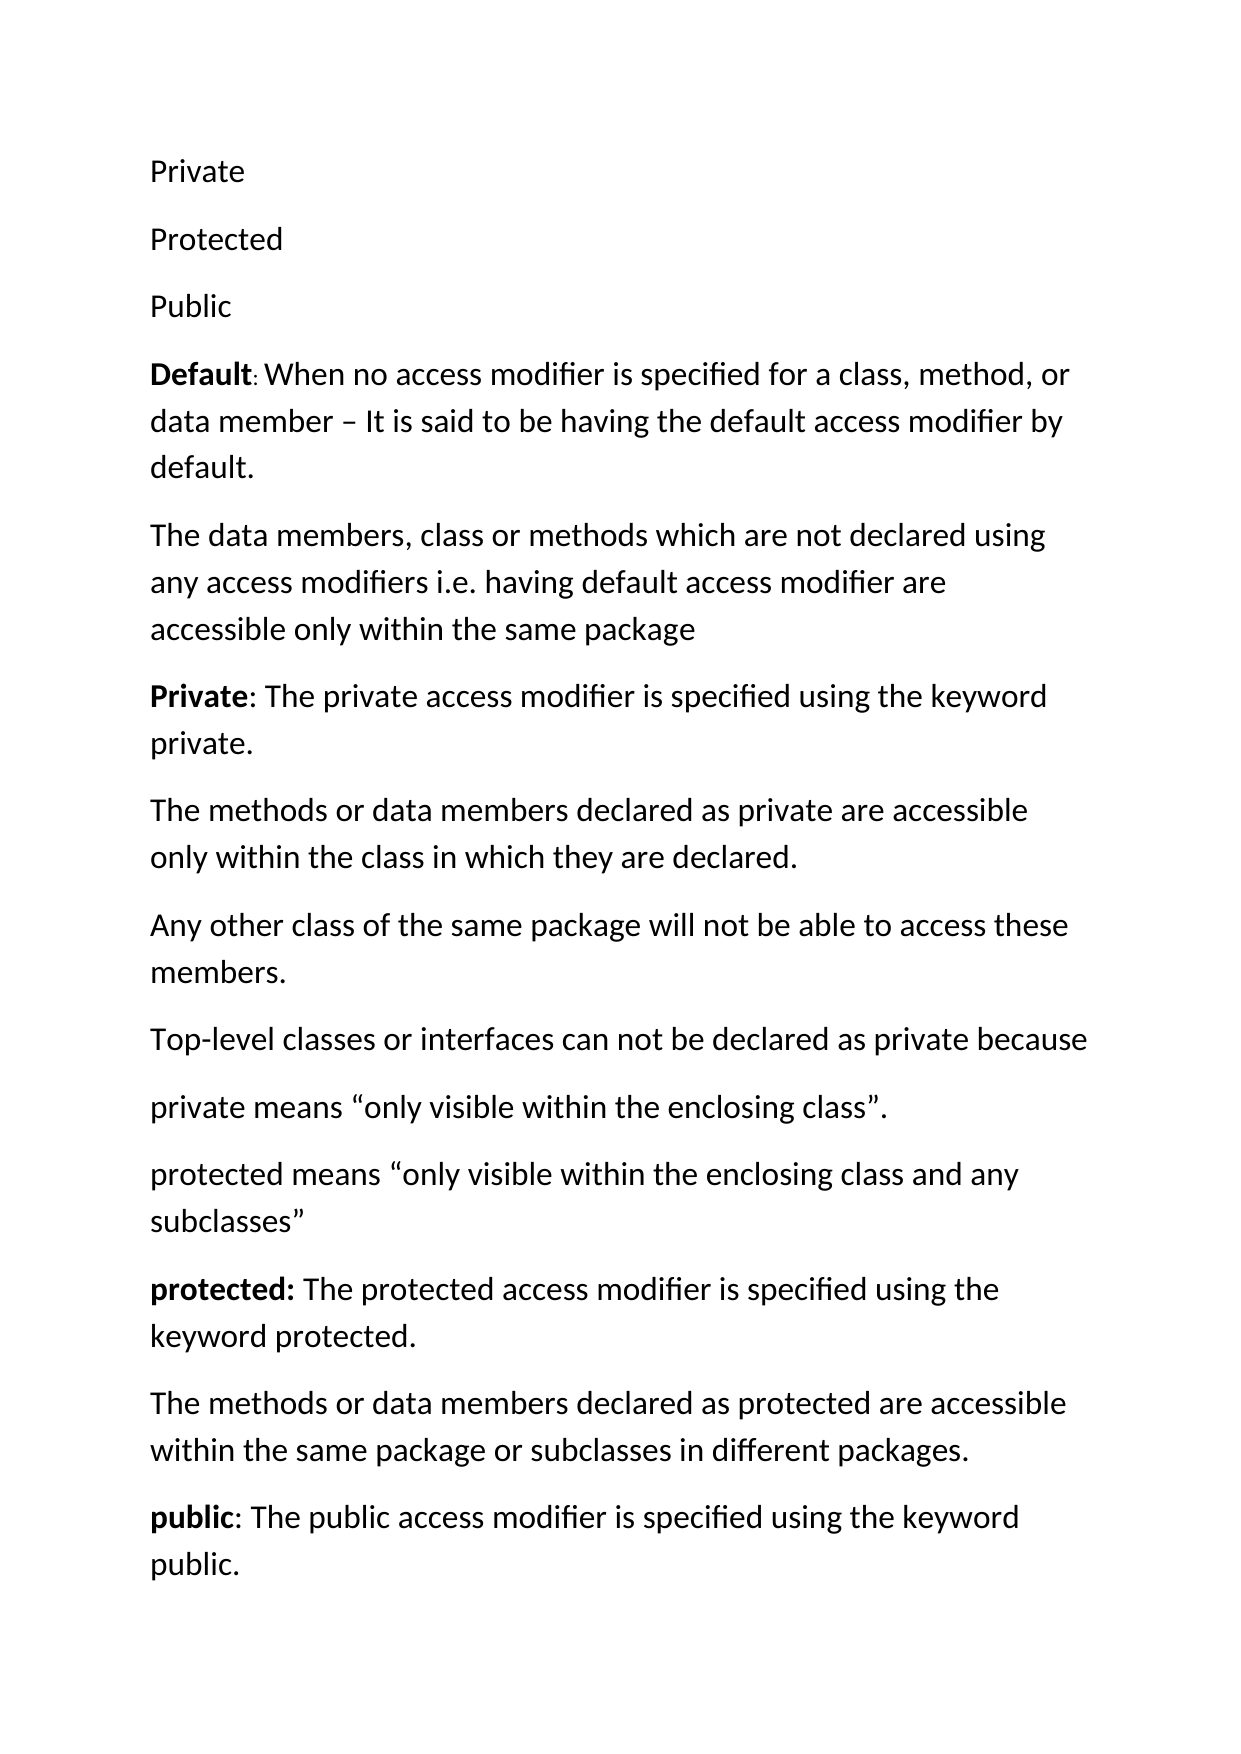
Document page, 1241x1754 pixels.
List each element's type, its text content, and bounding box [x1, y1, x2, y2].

text Public [150, 285, 1090, 326]
text private means “only visible within the enclosing class”. [150, 1086, 1090, 1127]
text Protected [150, 218, 1090, 258]
text The data members, class or methods which are not declared using any access modifiers i.e. having default access modifier are accessible only within the same package [150, 514, 1090, 648]
text protected: The protected access modifier is specified using the keyword protected. [150, 1268, 1090, 1355]
text The methods or data members declared as private are accessible only within the class in which they are declared. [150, 789, 1090, 877]
text Top-level classes or interfaces can not be declared as private because [150, 1018, 1090, 1059]
text Default: When no access modifier is specified for a class, method, or data member – It is said to be having the default access modifier by default. [150, 353, 1090, 487]
text The methods or data members declared as protected are accessible within the same package or subclasses in different packages. [150, 1382, 1090, 1470]
text Any other class of the same package will not be able to access these members. [150, 904, 1090, 991]
text Private: The private access modifier is specified using the keyword private. [150, 675, 1090, 763]
text protected means “only visible within the enclosing class and any subclasses” [150, 1153, 1090, 1241]
text public: The public access modifier is specified using the keyword public. [150, 1497, 1090, 1584]
text Private [150, 150, 1090, 191]
